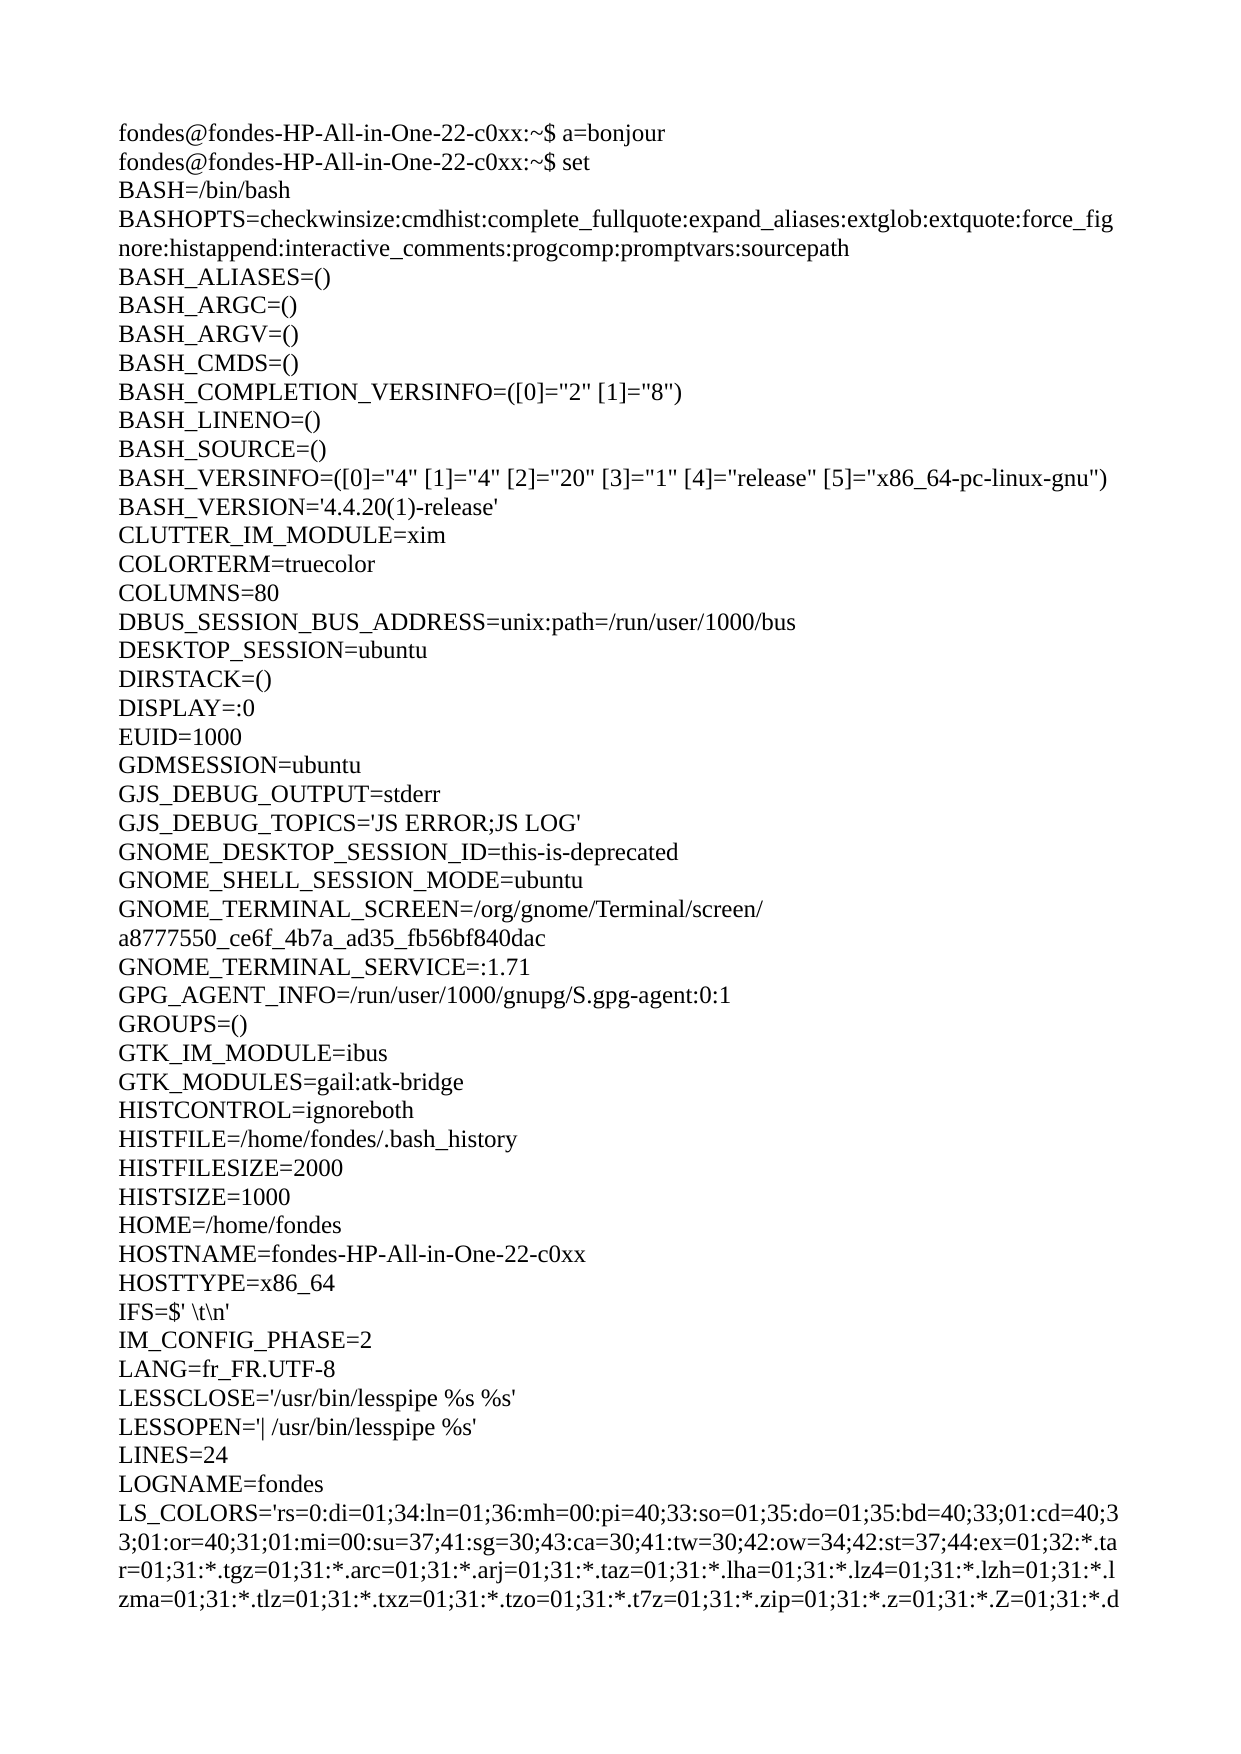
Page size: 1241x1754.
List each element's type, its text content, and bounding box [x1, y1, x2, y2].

text CLUTTER_IM_MODULE=xim [118, 521, 1122, 549]
text BASH_VERSION='4.4.20(1)-release' [118, 492, 1122, 521]
text HISTFILE=/home/fondes/.bash_history [118, 1124, 1122, 1153]
text GDMSESSION=ubuntu [118, 751, 1122, 779]
text GJS_DEBUG_OUTPUT=stderr [118, 779, 1122, 808]
text BASH_CMDS=() [118, 348, 1122, 377]
text HISTFILESIZE=2000 [118, 1153, 1122, 1182]
text GJS_DEBUG_TOPICS='JS ERROR;JS LOG' [118, 808, 1122, 837]
text IM_CONFIG_PHASE=2 [118, 1326, 1122, 1354]
text IFS=$' \t\n' [118, 1297, 1122, 1326]
text BASH_ARGC=() [118, 291, 1122, 319]
text BASH_LINENO=() [118, 406, 1122, 434]
text GNOME_TERMINAL_SCREEN=/org/gnome/Terminal/screen/a8777550_ce6f_4b7a_ad35_fb56bf840dac [118, 894, 1122, 952]
text BASHOPTS=checkwinsize:cmdhist:complete_fullquote:expand_aliases:extglob:extquote:force_fignore:histappend:interactive_comments:progcomp:promptvars:sourcepath [118, 204, 1122, 262]
text GROUPS=() [118, 1009, 1122, 1038]
text GPG_AGENT_INFO=/run/user/1000/gnupg/S.gpg-agent:0:1 [118, 981, 1122, 1009]
text LOGNAME=fondes [118, 1469, 1122, 1498]
text DBUS_SESSION_BUS_ADDRESS=unix:path=/run/user/1000/bus [118, 607, 1122, 636]
text LS_COLORS='rs=0:di=01;34:ln=01;36:mh=00:pi=40;33:so=01;35:do=01;35:bd=40;33;01:cd=40;33;01:or=40;31;01:mi=00:su=37;41:sg=30;43:ca=30;41:tw=30;42:ow=34;42:st=37;44:ex=01;32:*.tar=01;31:*.tgz=01;31:*.arc=01;31:*.arj=01;31:*.taz=01;31:*.lha=01;31:*.lz4=01;31:*.lzh=01;31:*.lzma=01;31:*.tlz=01;31:*.txz=01;31:*.tzo=01;31:*.t7z=01;31:*.zip=01;31:*.z=01;31:*.Z=01;31:*.d [118, 1498, 1122, 1613]
text BASH_ARGV=() [118, 319, 1122, 348]
text EUID=1000 [118, 722, 1122, 751]
text fondes@fondes-HP-All-in-One-22-c0xx:~$ a=bonjour [118, 118, 1122, 147]
text HISTCONTROL=ignoreboth [118, 1096, 1122, 1124]
text GNOME_TERMINAL_SERVICE=:1.71 [118, 952, 1122, 981]
text BASH_ALIASES=() [118, 262, 1122, 291]
text LANG=fr_FR.UTF-8 [118, 1354, 1122, 1383]
text HOME=/home/fondes [118, 1211, 1122, 1239]
text GNOME_DESKTOP_SESSION_ID=this-is-deprecated [118, 837, 1122, 866]
text LESSOPEN='| /usr/bin/lesspipe %s' [118, 1412, 1122, 1441]
text LINES=24 [118, 1441, 1122, 1469]
text GNOME_SHELL_SESSION_MODE=ubuntu [118, 866, 1122, 894]
text HISTSIZE=1000 [118, 1182, 1122, 1211]
text HOSTNAME=fondes-HP-All-in-One-22-c0xx [118, 1239, 1122, 1268]
text BASH_VERSINFO=([0]="4" [1]="4" [2]="20" [3]="1" [4]="release" [5]="x86_64-pc-linux-gnu") [118, 463, 1122, 492]
text HOSTTYPE=x86_64 [118, 1268, 1122, 1297]
text GTK_MODULES=gail:atk-bridge [118, 1067, 1122, 1096]
text GTK_IM_MODULE=ibus [118, 1038, 1122, 1067]
text BASH_SOURCE=() [118, 434, 1122, 463]
text COLUMNS=80 [118, 578, 1122, 607]
text DESKTOP_SESSION=ubuntu [118, 636, 1122, 664]
text DISPLAY=:0 [118, 693, 1122, 722]
text DIRSTACK=() [118, 664, 1122, 693]
text BASH=/bin/bash [118, 176, 1122, 204]
text COLORTERM=truecolor [118, 549, 1122, 578]
text fondes@fondes-HP-All-in-One-22-c0xx:~$ set [118, 147, 1122, 176]
text LESSCLOSE='/usr/bin/lesspipe %s %s' [118, 1383, 1122, 1412]
text BASH_COMPLETION_VERSINFO=([0]="2" [1]="8") [118, 377, 1122, 406]
